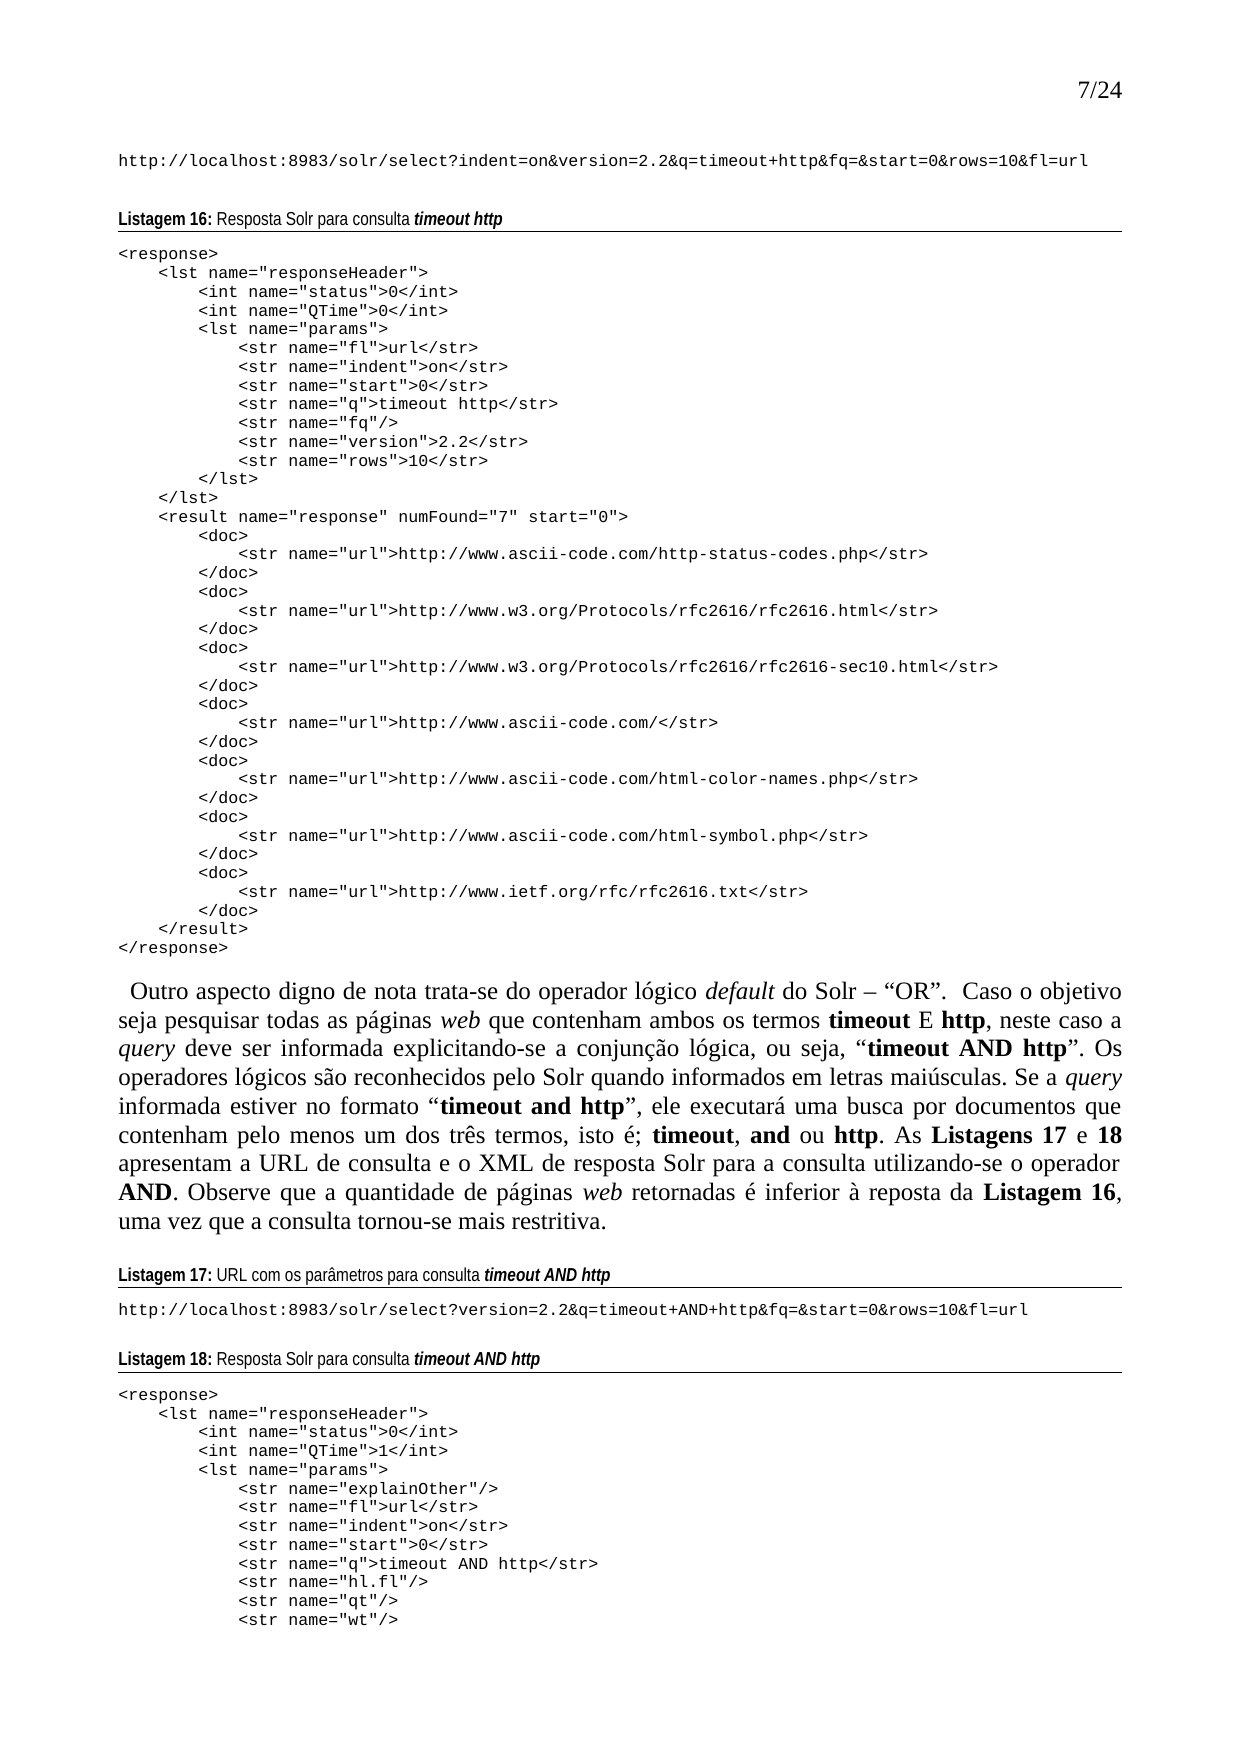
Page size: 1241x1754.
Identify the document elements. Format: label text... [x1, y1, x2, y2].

list <str name="qt"/> [118, 1592, 1122, 1610]
list <str name="url">http://www.w3.org/Protocols/rfc2616/rfc2616.html</str> [118, 601, 1122, 620]
list <doc> [118, 751, 1122, 770]
list </doc> [118, 563, 1122, 582]
list </doc> [118, 620, 1122, 638]
list <int name="status">0</int> [118, 1423, 1122, 1442]
list <lst name="responseHeader"> [118, 1404, 1122, 1423]
list <str name="version">2.2</str> [118, 432, 1122, 451]
list Listagem 17: URL com os parâmetros para consulta timeout AND http [118, 1263, 1122, 1287]
list <str name="indent">on</str> [118, 1517, 1122, 1535]
list <str name="fl">url</str> [118, 338, 1122, 357]
list </lst> [118, 488, 1122, 507]
list <int name="QTime">0</int> [118, 301, 1122, 320]
list Listagem 18: Resposta Solr para consulta timeout AND http [118, 1348, 1122, 1372]
text Outro aspecto digno de nota trata-se do operador lógico default do Solr – “OR”. Caso o objetivo seja pesquisar todas as páginas web que contenham ambos os termos timeout E http, neste caso a query deve ser informada explicitando-se a conjunção lógica, ou seja, “timeout AND http”. Os operadores lógicos são reconhecidos pelo Solr quando informados em letras maiúsculas. Se a query informada estiver no formato “timeout and http”, ele executará uma busca por documentos que contenham pelo menos um dos três termos, isto é; timeout, and ou http. As Listagens 17 e 18 apresentam a URL de consulta e o XML de resposta Solr para a consulta utilizando-se o operador AND. Observe que a quantidade de páginas web retornadas é inferior à reposta da Listagem 16, uma vez que a consulta tornou-se mais restritiva. [118, 976, 1122, 1235]
list <str name="url">http://www.ascii-code.com/</str> [118, 713, 1122, 732]
list <str name="hl.fl"/> [118, 1573, 1122, 1592]
list <str name="start">0</str> [118, 1535, 1122, 1554]
list <str name="url">http://www.w3.org/Protocols/rfc2616/rfc2616-sec10.html</str> [118, 657, 1122, 676]
list <lst name="params"> [118, 320, 1122, 338]
list </lst> [118, 470, 1122, 488]
list </doc> [118, 788, 1122, 807]
list <str name="fl">url</str> [118, 1498, 1122, 1517]
list http://localhost:8983/solr/select?version=2.2&q=timeout+AND+http&fq=&start=0&rows=10&fl=url [118, 1301, 1122, 1319]
list <str name="start">0</str> [118, 376, 1122, 395]
list <doc> [118, 582, 1122, 601]
list <response> [118, 245, 1122, 263]
list </doc> [118, 732, 1122, 751]
list </response> [118, 938, 1122, 957]
list Listagem 16: Resposta Solr para consulta timeout http [118, 207, 1122, 231]
list <doc> [118, 695, 1122, 713]
list <str name="fq"/> [118, 413, 1122, 432]
list <doc> [118, 526, 1122, 545]
list <int name="QTime">1</int> [118, 1442, 1122, 1460]
list </doc> [118, 901, 1122, 920]
list <str name="url">http://www.ascii-code.com/http-status-codes.php</str> [118, 545, 1122, 563]
list <response> [118, 1385, 1122, 1404]
list <int name="status">0</int> [118, 282, 1122, 301]
list <result name="response" numFound="7" start="0"> [118, 507, 1122, 526]
list <str name="indent">on</str> [118, 357, 1122, 376]
list <str name="explainOther"/> [118, 1479, 1122, 1498]
list </doc> [118, 845, 1122, 863]
list <lst name="params"> [118, 1460, 1122, 1479]
list <str name="rows">10</str> [118, 451, 1122, 470]
list <doc> [118, 638, 1122, 657]
list <doc> [118, 863, 1122, 882]
list <str name="q">timeout http</str> [118, 395, 1122, 413]
list <str name="wt"/> [118, 1610, 1122, 1629]
list <str name="url">http://www.ietf.org/rfc/rfc2616.txt</str> [118, 882, 1122, 901]
list </doc> [118, 676, 1122, 695]
list <str name="q">timeout AND http</str> [118, 1554, 1122, 1573]
list <doc> [118, 807, 1122, 826]
list <str name="url">http://www.ascii-code.com/html-color-names.php</str> [118, 770, 1122, 788]
list http://localhost:8983/solr/select?indent=on&version=2.2&q=timeout+http&fq=&start=0&rows=10&fl=url [118, 151, 1122, 170]
list </result> [118, 920, 1122, 938]
list <str name="url">http://www.ascii-code.com/html-symbol.php</str> [118, 826, 1122, 845]
list <lst name="responseHeader"> [118, 263, 1122, 282]
